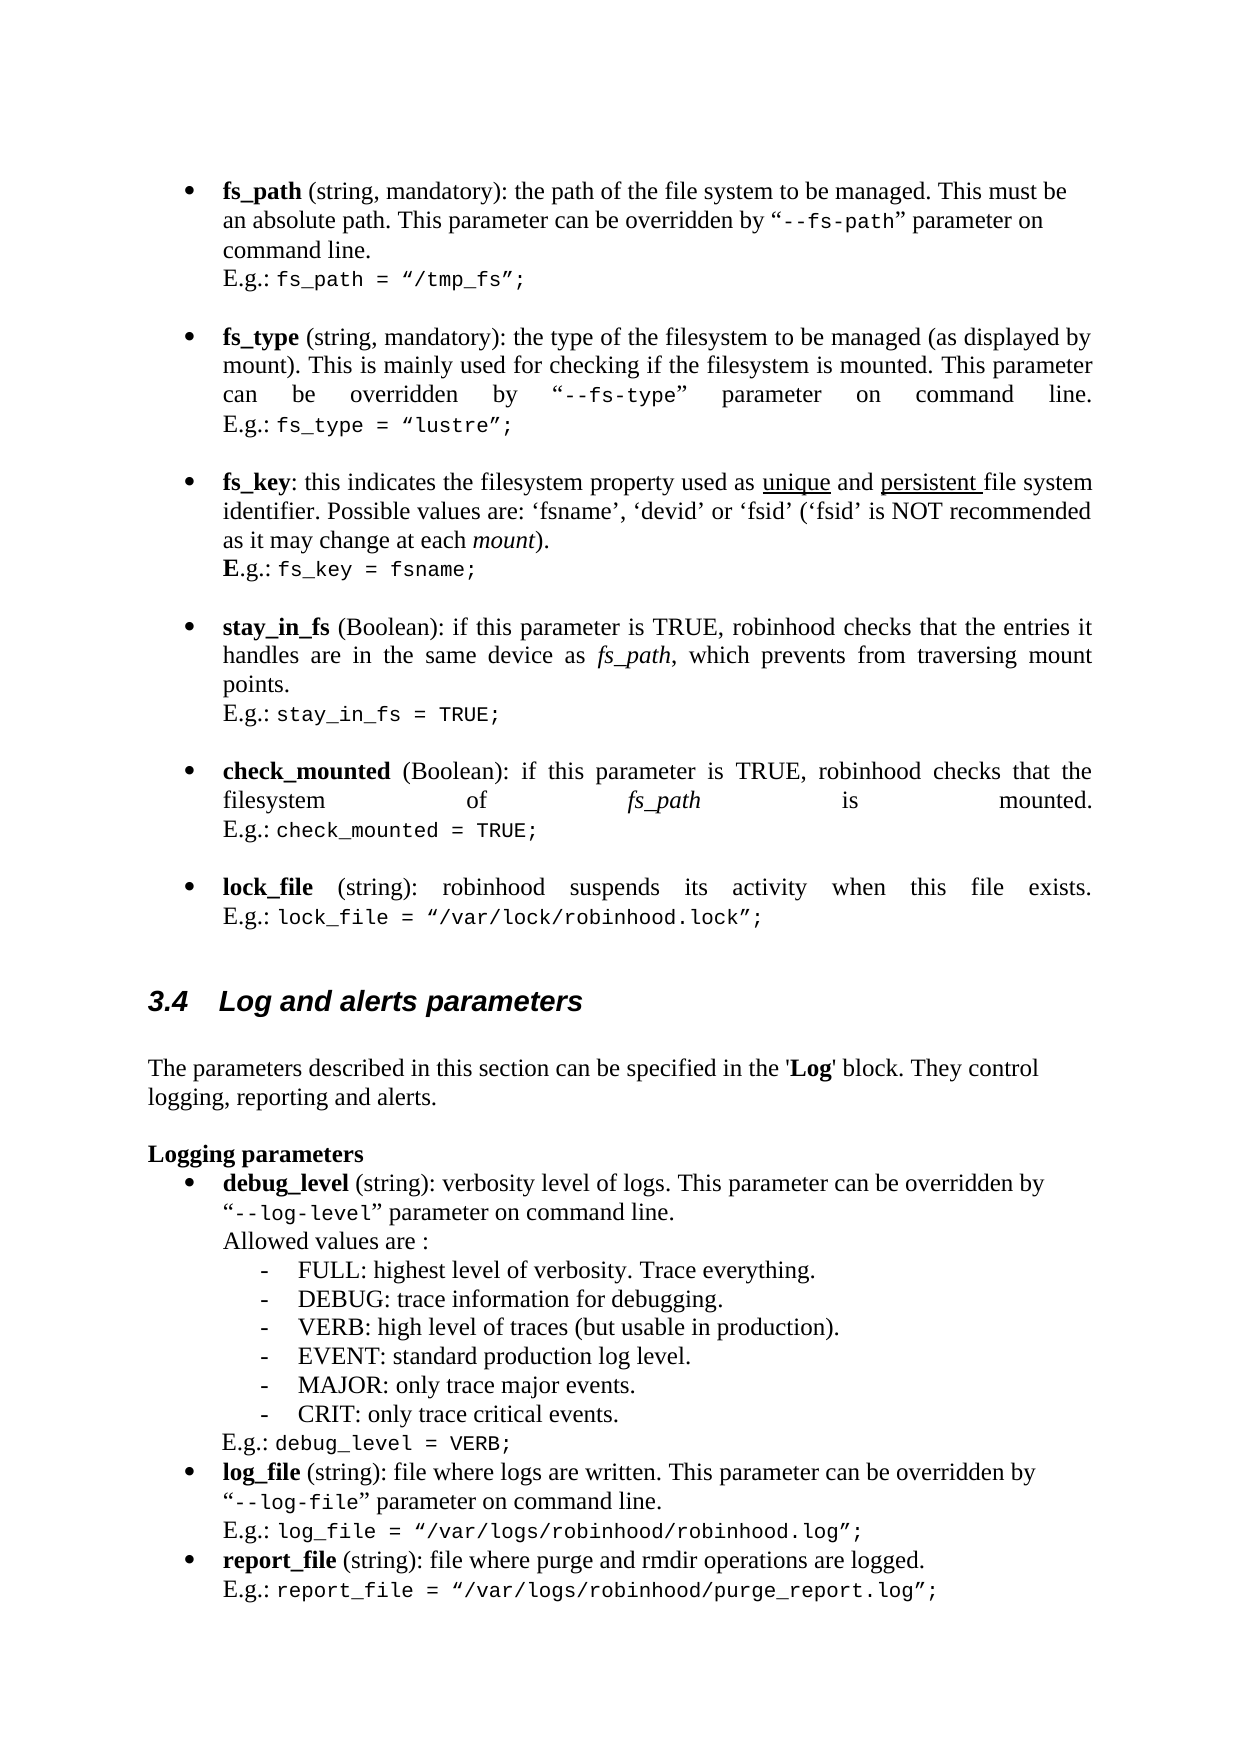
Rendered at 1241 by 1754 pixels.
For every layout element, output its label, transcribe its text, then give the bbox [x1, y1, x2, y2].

list fs_path (string, mandatory): the path of the file system to be managed. This must be an absolute path. This parameter can be overridden by “--fs-path” parameter on command line. E.g.: fs_path = “/tmp_fs”; [185, 176, 1093, 293]
subtitle Log and alerts parameters [148, 984, 1093, 1018]
list VERB: high level of traces (but usable in production). [260, 1312, 1093, 1341]
list check_mounted (Boolean): if this parameter is TRUE, robinhood checks that the filesystem of fs_path is mounted. E.g.: check_mounted = TRUE; [185, 756, 1093, 843]
list fs_key: this indicates the filesystem property used as unique and persistent file system identifier. Possible values are: ‘fsname’, ‘devid’ or ‘fsid’ (‘fsid’ is NOT recommended as it may change at each mount). [185, 467, 1093, 553]
text Logging parameters [110, 1139, 1093, 1168]
list EVENT: standard production log level. [260, 1341, 1093, 1370]
list debug_level (string): verbosity level of logs. This parameter can be overridden by “--log-level” parameter on command line. Allowed values are : [185, 1168, 1093, 1255]
list report_file (string): file where purge and rmdir operations are logged. E.g.: report_file = “/var/logs/robinhood/purge_report.log”; [185, 1545, 1093, 1603]
list log_file (string): file where logs are written. This parameter can be overridden by “--log-file” parameter on command line. E.g.: log_file = “/var/logs/robinhood/robinhood.log”; [185, 1457, 1093, 1545]
list fs_type (string, mandatory): the type of the filesystem to be managed (as displayed by mount). This is mainly used for checking if the filesystem is mounted. This parameter can be overridden by “--fs-type” parameter on command line. E.g.: fs_type = “lustre”; [185, 322, 1093, 438]
text The parameters described in this section can be specified in the 'Log' block. They control logging, reporting and alerts. [148, 1053, 1093, 1110]
list MAJOR: only trace major events. [260, 1370, 1093, 1399]
list stay_in_fs (Boolean): if this parameter is TRUE, robinhood checks that the entries it handles are in the same device as fs_path, which prevents from traversing mount points. E.g.: stay_in_fs = TRUE; [185, 612, 1093, 728]
list FULL: highest level of verbosity. Trace everything. [260, 1255, 1093, 1284]
list DEBUG: trace information for debugging. [260, 1284, 1093, 1312]
list CRIT: only trace critical events. [260, 1399, 1093, 1427]
text E.g.: debug_level = VERB; [221, 1427, 1093, 1457]
list lock_file (string): robinhood suspends its activity when this file exists. E.g.: lock_file = “/var/lock/robinhood.lock”; [185, 872, 1093, 931]
text E.g.: fs_key = fsname; [223, 553, 1093, 583]
